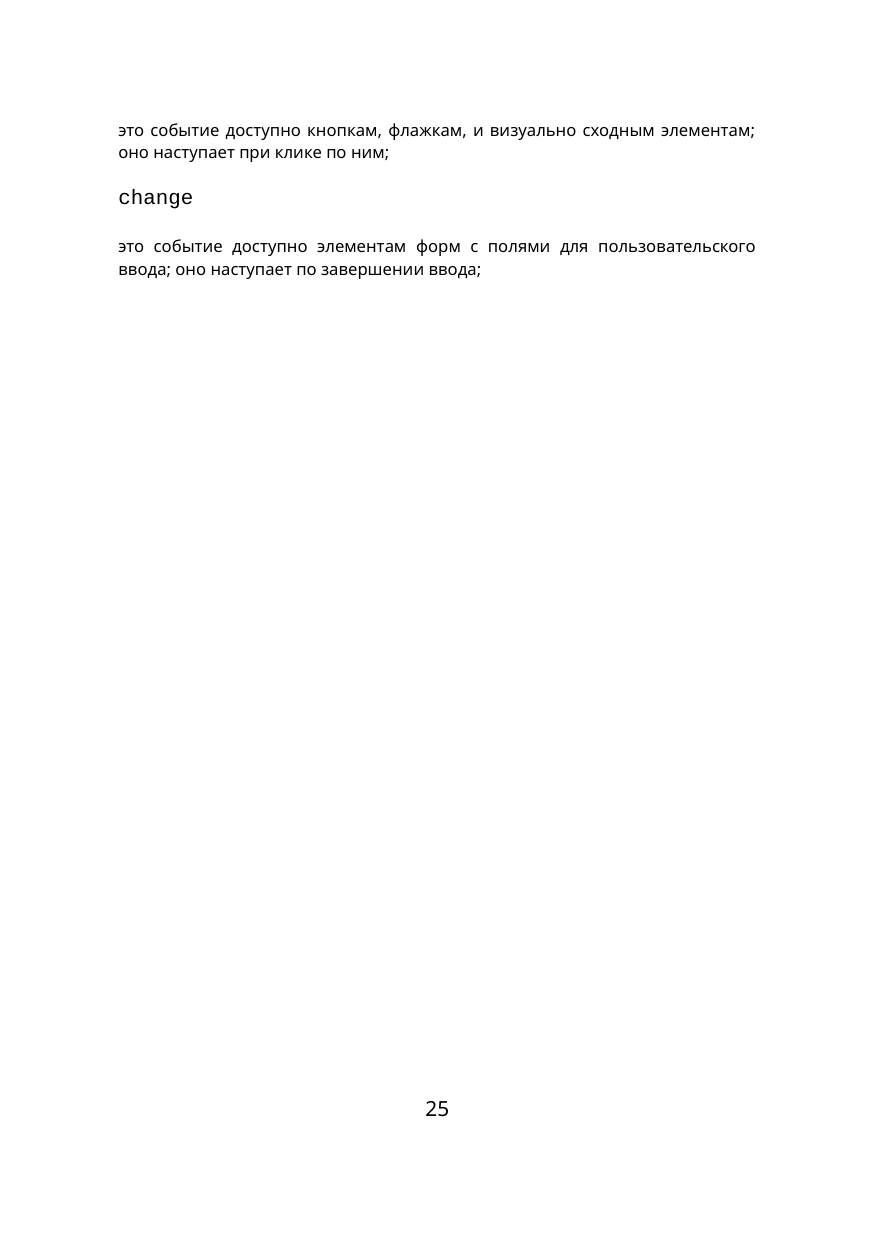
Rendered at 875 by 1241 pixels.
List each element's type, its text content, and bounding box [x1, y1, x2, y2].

text это событие доступно кнопкам, флажкам, и визуально сходным элементам; оно наступает при клике по ним; [118, 118, 756, 163]
text это событие доступно элементам форм с полями для пользовательского ввода; оно наступает по завершении ввода; [118, 234, 756, 280]
text change [118, 187, 756, 211]
